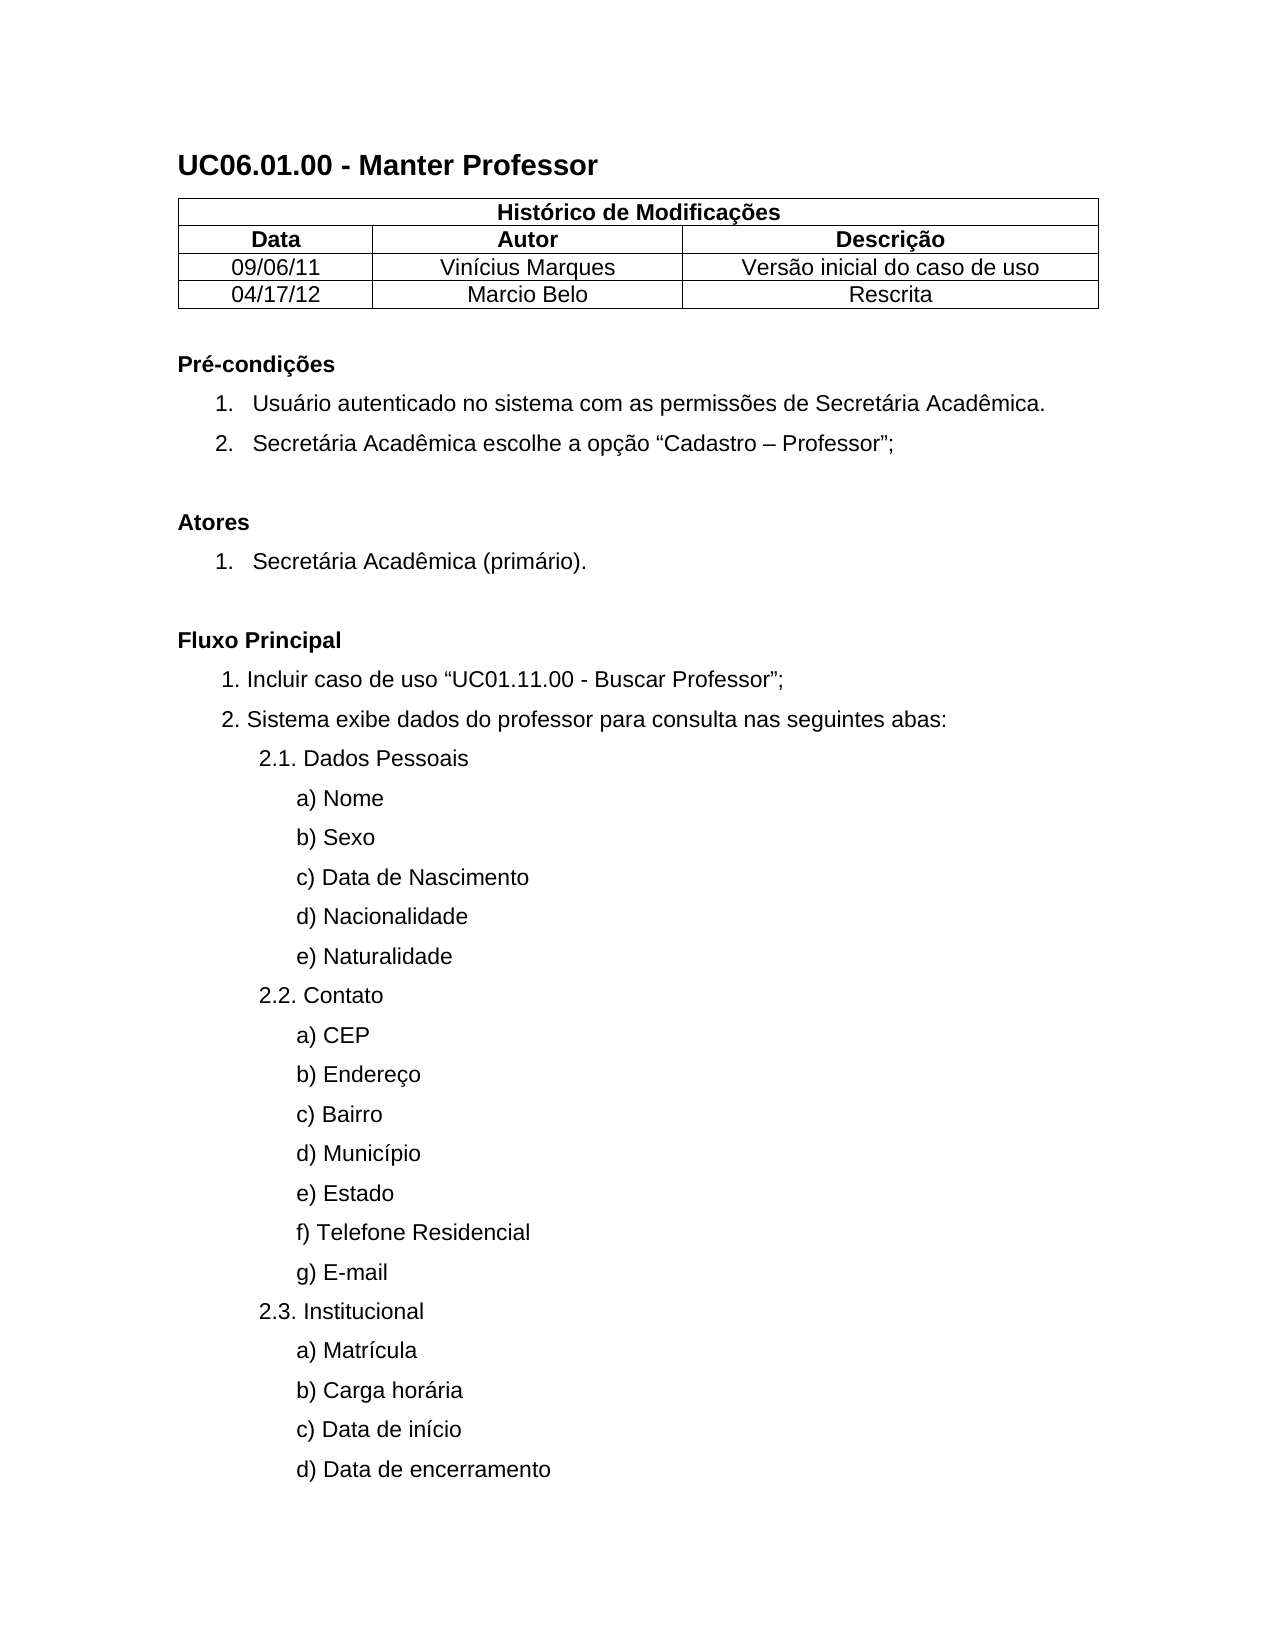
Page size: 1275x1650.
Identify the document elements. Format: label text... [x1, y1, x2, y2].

list Data de início [290, 1416, 1098, 1443]
table_cell Rescrita [683, 281, 1098, 307]
list Matrícula [290, 1337, 1098, 1364]
table_cell 17/04/12 [179, 281, 372, 307]
list Nome [290, 785, 1098, 811]
table_cell Vinícius Marques [373, 254, 682, 280]
list Carga horária [290, 1377, 1098, 1403]
list Estado [290, 1179, 1098, 1206]
text Pré-condições [177, 351, 1098, 377]
list Data de Nascimento [290, 864, 1098, 890]
list Dados Pessoais [252, 745, 1098, 772]
list Endereço [290, 1061, 1098, 1087]
list Secretária Acadêmica escolhe a opção “Cadastro – Professor”; [215, 429, 1098, 456]
text UC06.01.00 - Manter Professor [177, 148, 1098, 181]
table_cell Versão inicial do caso de uso [683, 254, 1098, 280]
table_cell Marcio Belo [373, 281, 682, 307]
list Contato [252, 982, 1098, 1008]
table_cell Data [179, 226, 372, 253]
list Data de encerramento [290, 1456, 1098, 1482]
list Institucional [252, 1298, 1098, 1324]
text Atores [177, 508, 1098, 535]
list Bairro [290, 1101, 1098, 1127]
list Sexo [290, 824, 1098, 851]
list E-mail [290, 1258, 1098, 1285]
table_cell Autor [373, 226, 682, 253]
list Telefone Residencial [290, 1219, 1098, 1245]
list Incluir caso de uso “UC01.11.00 - Buscar Professor”; [215, 666, 1098, 693]
list Secretária Acadêmica (primário). [215, 548, 1098, 574]
list Naturalidade [290, 943, 1098, 969]
table_cell 06/09/11 [179, 254, 372, 280]
list Sistema exibe dados do professor para consulta nas seguintes abas: [215, 706, 1098, 732]
table_cell Descrição [683, 226, 1098, 253]
table_header Histórico de Modificações [179, 199, 1098, 225]
list Nacionalidade [290, 903, 1098, 929]
text Fluxo Principal [177, 627, 1098, 653]
list Município [290, 1140, 1098, 1166]
list CEP [290, 1022, 1098, 1048]
list Usuário autenticado no sistema com as permissões de Secretária Acadêmica. [215, 390, 1098, 416]
